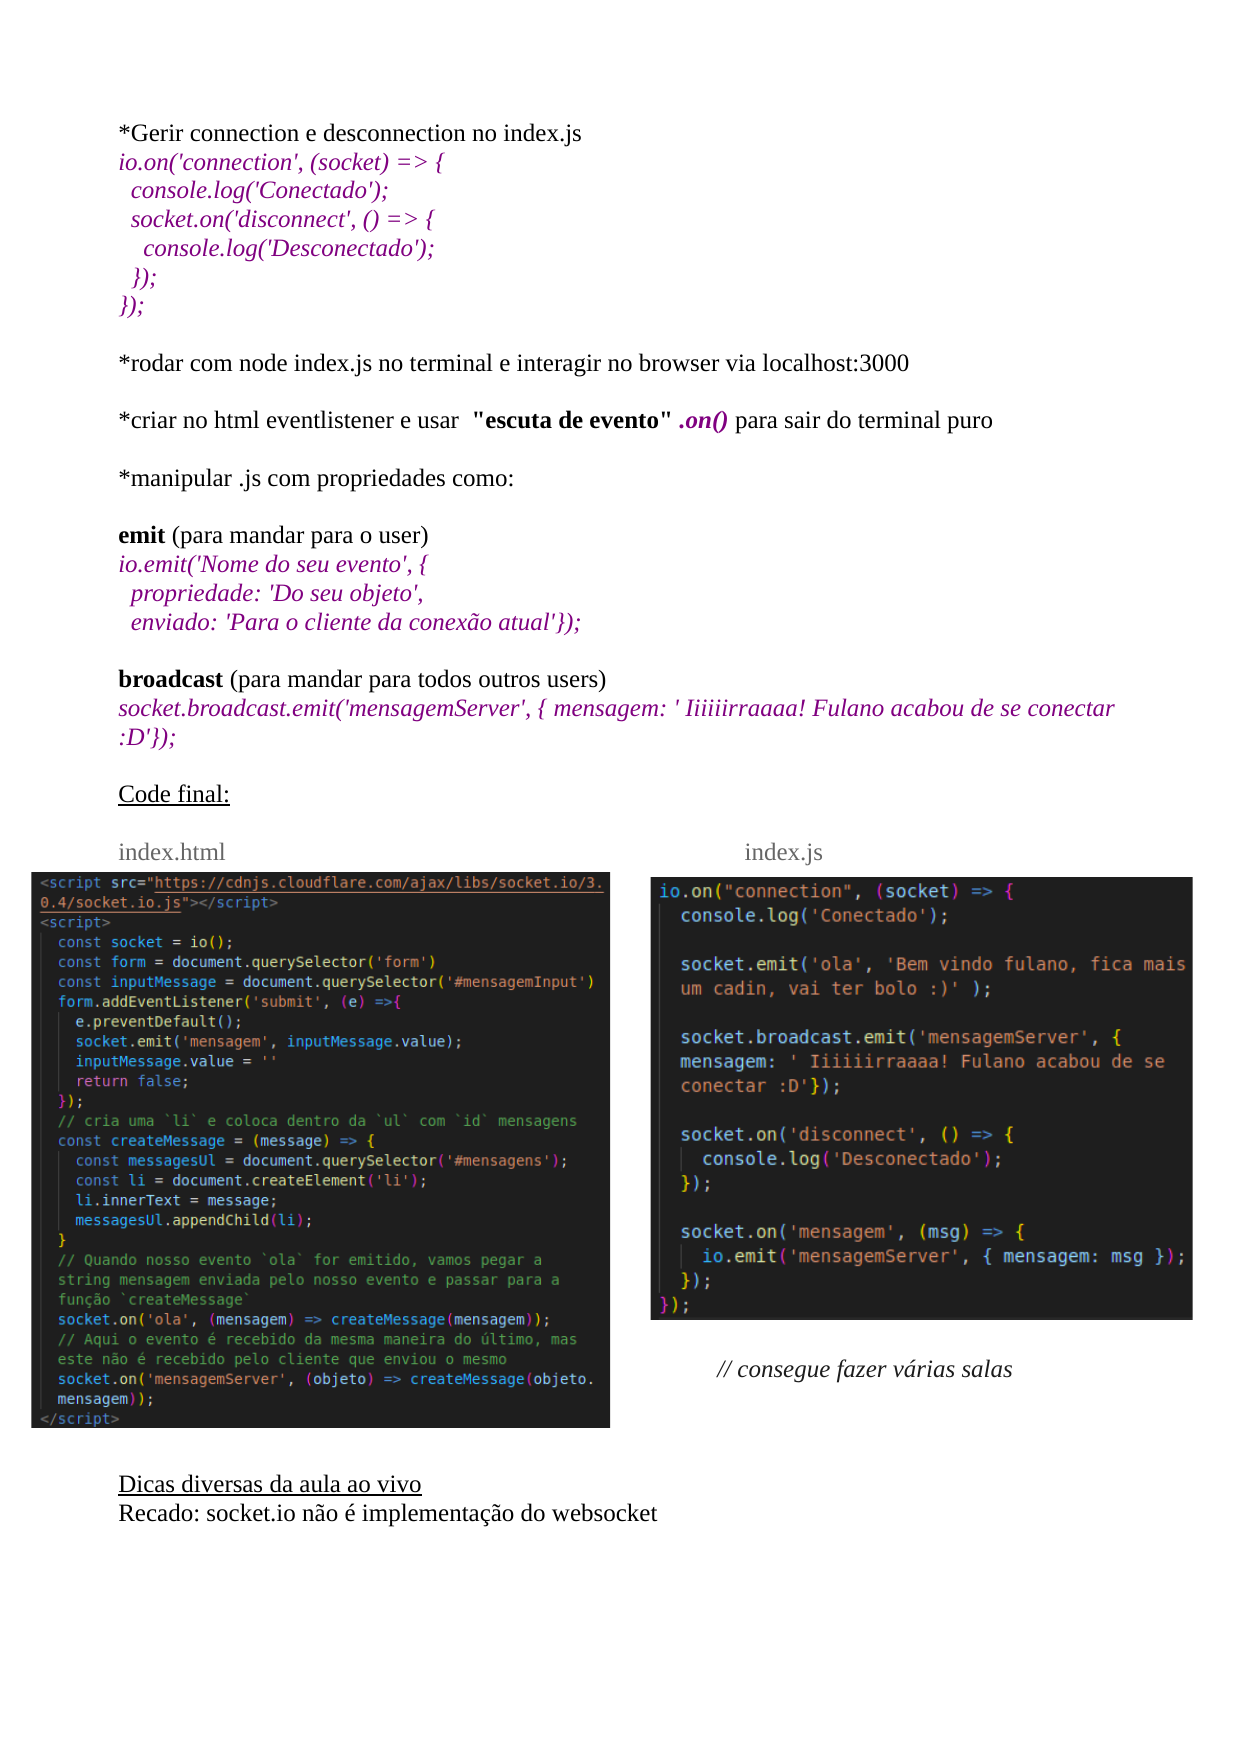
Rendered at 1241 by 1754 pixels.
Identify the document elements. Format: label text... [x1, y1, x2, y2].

text }); [118, 291, 1122, 319]
picture [650, 877, 1193, 1320]
text }); [118, 262, 1122, 291]
text *rodar com node index.js no terminal e interagir no browser via localhost:3000 [118, 348, 1122, 377]
text socket.on('disconnect', () => { [118, 204, 1122, 233]
text console.log('Conectado'); [118, 176, 1122, 204]
text io.emit('Nome do seu evento', { [118, 549, 1122, 578]
text emit (para mandar para o user) [118, 521, 1122, 549]
text *Gerir connection e desconnection no index.js [118, 118, 1122, 147]
text io.on('connection', (socket) => { [118, 147, 1122, 176]
text console.log('Desconectado'); [118, 233, 1122, 262]
text *manipular .js com propriedades como: [118, 463, 1122, 492]
text broadcast (para mandar para todos outros users) [118, 664, 1122, 693]
text // consegue fazer várias salas [611, 1354, 1122, 1383]
text Dicas diversas da aula ao vivo [118, 1469, 1122, 1498]
text socket.broadcast.emit('mensagemServer', { mensagem: ' Iiiiiirraaaa! Fulano acabou de se conectar :D'}); [118, 693, 1122, 751]
text propriedade: 'Do seu objeto', [118, 578, 1122, 607]
text Code final: [118, 779, 1122, 808]
picture [31, 872, 611, 1428]
text index.html index.js [118, 837, 1122, 866]
text Recado: socket.io não é implementação do websocket [118, 1498, 1122, 1527]
text enviado: 'Para o cliente da conexão atual'}); [118, 607, 1122, 636]
text *criar no html eventlistener e usar "escuta de evento" .on() para sair do terminal puro [118, 406, 1122, 434]
